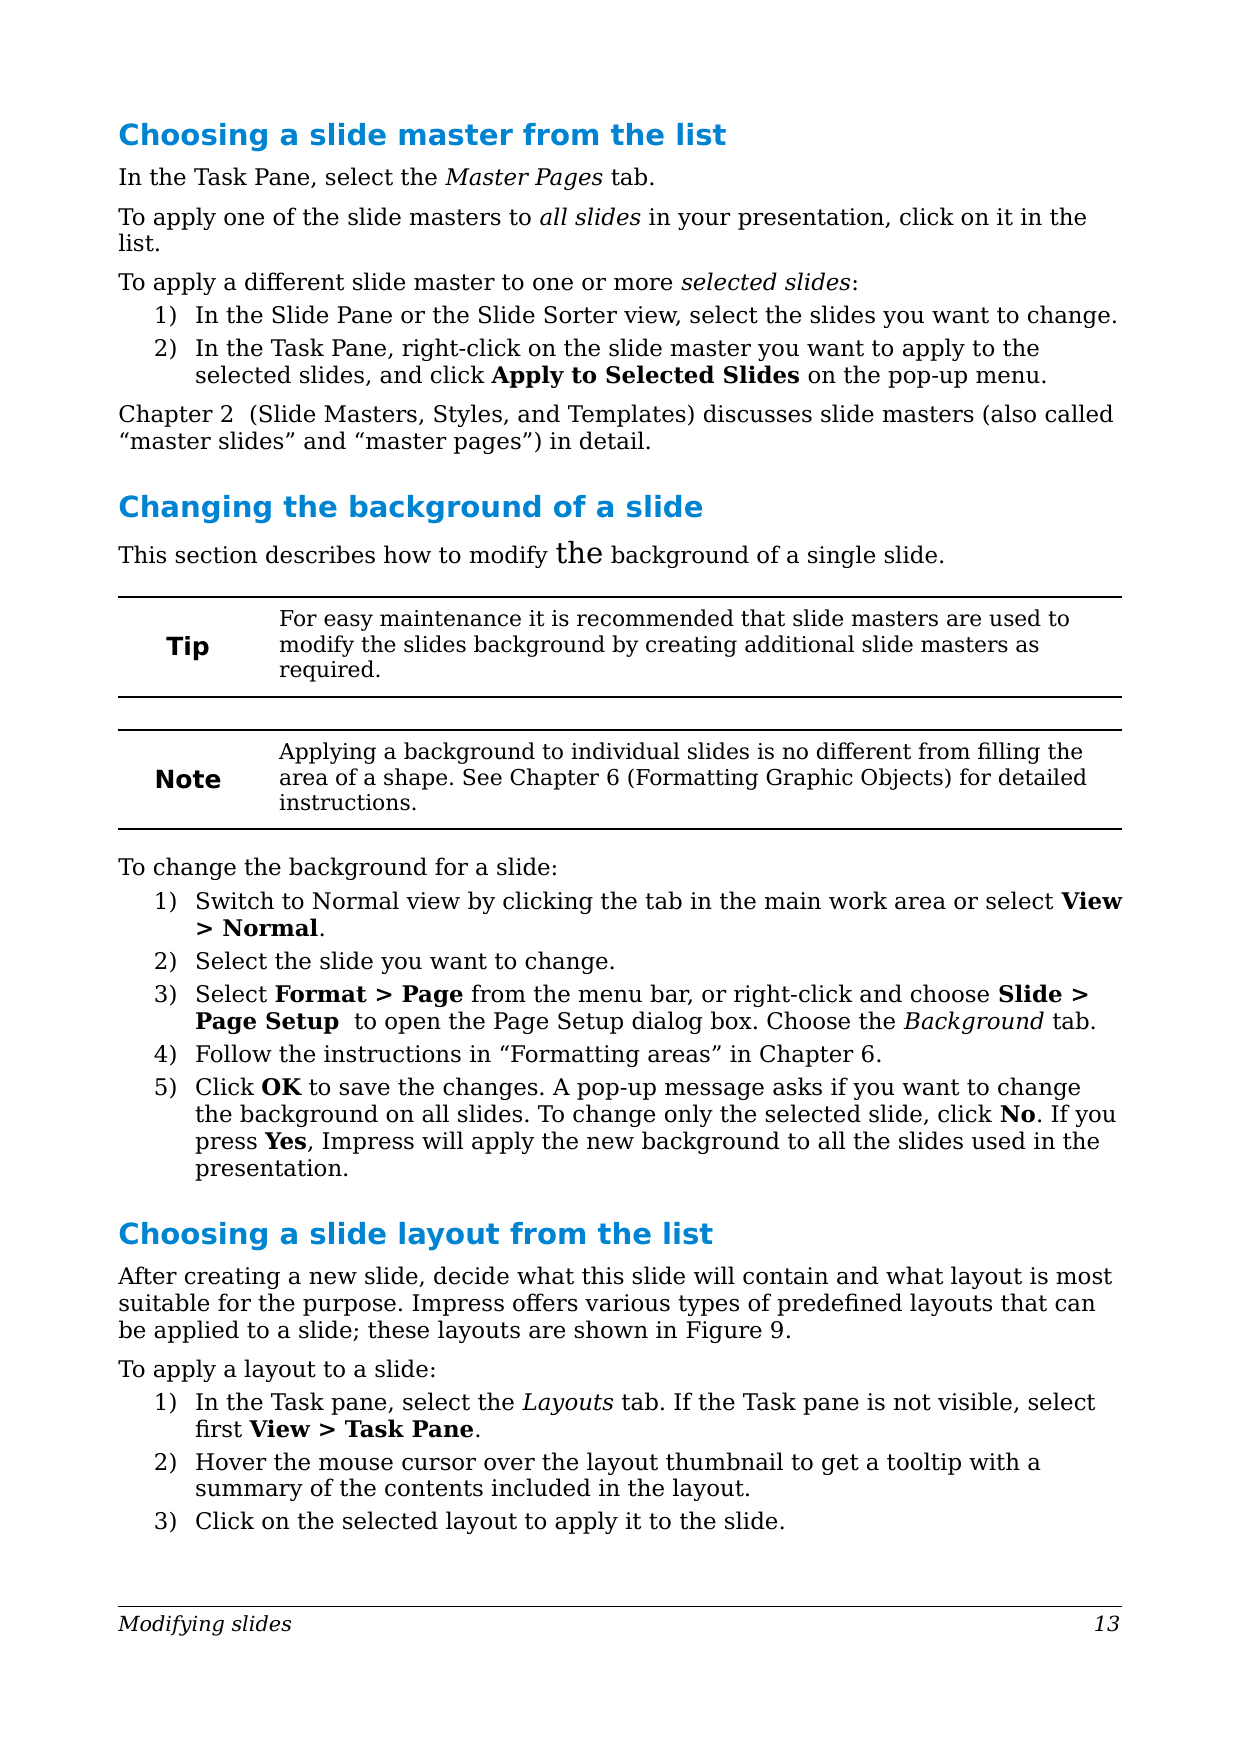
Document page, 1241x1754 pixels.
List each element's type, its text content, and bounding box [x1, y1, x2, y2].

table_header For easy maintenance it is recommended that slide masters are used to modify the slides background by creating additional slide masters as required. [258, 598, 1122, 696]
list In the Task Pane, right-click on the slide master you want to apply to the selected slides, and click Apply to Selected Slides on the pop-up menu. [177, 336, 1122, 389]
subtitle Choosing a slide master from the list [118, 118, 1122, 152]
list In the Task pane, select the Layouts tab. If the Task pane is not visible, select first View > Task Pane. [177, 1389, 1122, 1443]
list To apply a layout to a slide: [118, 1356, 1122, 1383]
list Click on the selected layout to apply it to the slide. [177, 1508, 1122, 1535]
list Click OK to save the changes. A pop-up message asks if you want to change the background on all slides. To change only the selected slide, click No. If you press Yes, Impress will apply the new background to all the slides used in the presentation. [177, 1074, 1122, 1182]
list In the Slide Pane or the Slide Sorter view, select the slides you want to change. [177, 303, 1122, 329]
text After creating a new slide, decide what this slide will contain and what layout is most suitable for the purpose. Impress offers various types of predefined layouts that can be applied to a slide; these layouts are shown in Figure 9. [118, 1263, 1122, 1343]
table_header Applying a background to individual slides is no different from filling the area of a shape. See Chapter 6 (Formatting Graphic Objects) for detailed instructions. [258, 731, 1122, 828]
text To apply one of the slide masters to all slides in your presentation, click on it in the list. [118, 204, 1122, 257]
table_header Tip [118, 598, 257, 696]
list Select the slide you want to change. [177, 948, 1122, 974]
table_header Note [118, 731, 257, 828]
text Chapter 2 (Slide Masters, Styles, and Templates) discusses slide masters (also called “master slides” and “master pages”) in detail. [118, 402, 1122, 455]
subtitle Changing the background of a slide [118, 491, 1122, 524]
text In the Task Pane, select the Master Pages tab. [118, 164, 1122, 191]
subtitle Choosing a slide layout from the list [118, 1217, 1122, 1251]
list Follow the instructions in “Formatting areas” in Chapter 6. [177, 1041, 1122, 1068]
list Switch to Normal view by clicking the tab in the main work area or select View > Normal. [177, 888, 1122, 942]
list To apply a different slide master to one or more selected slides: [118, 269, 1122, 296]
list Hover the mouse cursor over the layout thumbnail to get a tooltip with a summary of the contents included in the layout. [177, 1449, 1122, 1502]
list To change the background for a slide: [118, 854, 1122, 881]
text This section describes how to modify the background of a single slide. [118, 537, 1122, 571]
list Select Format > Page from the menu bar, or right-click and choose Slide > Page Setup to open the Page Setup dialog box. Choose the Background tab. [177, 981, 1122, 1035]
